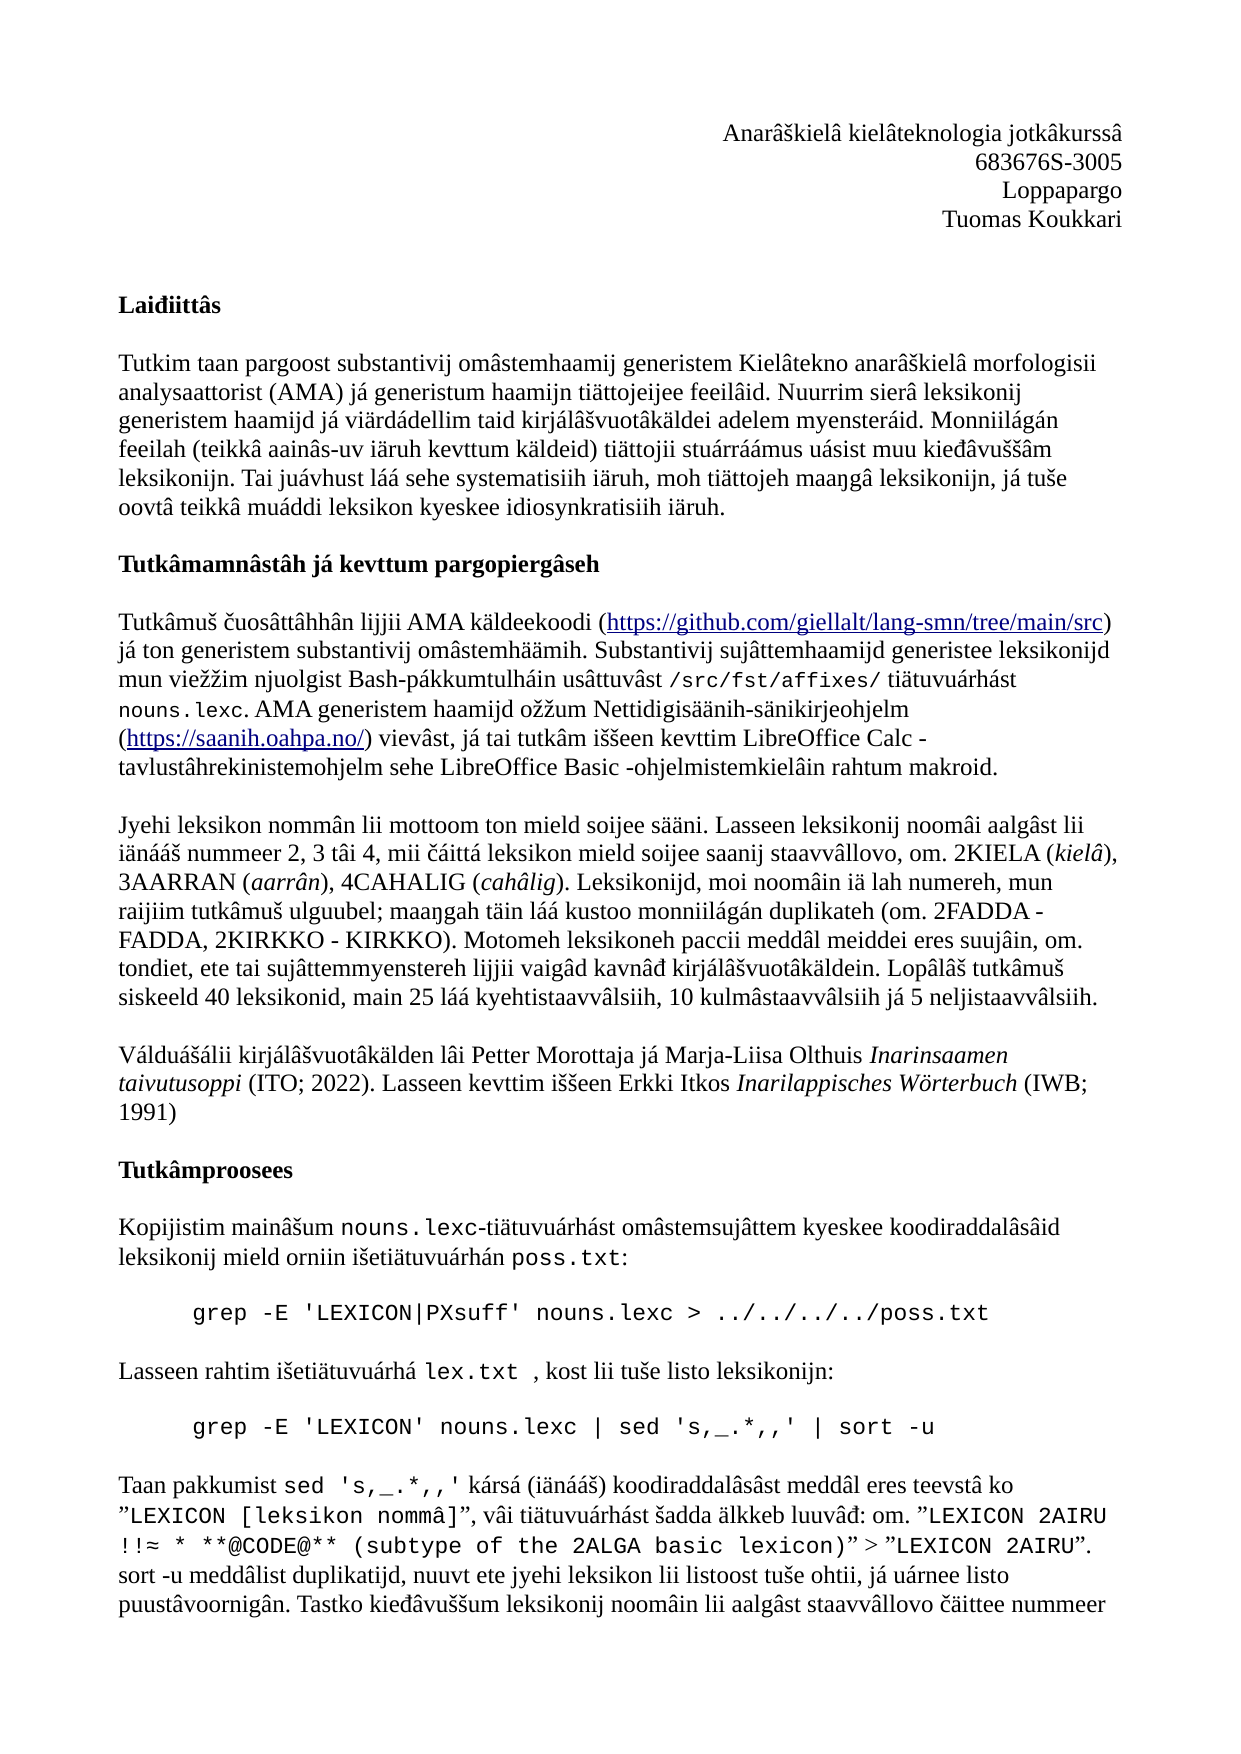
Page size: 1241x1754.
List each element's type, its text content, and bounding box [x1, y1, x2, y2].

text Laiđiittâs [118, 291, 1122, 319]
text Anarâškielâ kielâteknologia jotkâkurssâ [118, 118, 1122, 147]
text Tutkâmamnâstâh já kevttum pargopiergâseh [118, 549, 1122, 578]
text Tutkim taan pargoost substantivij omâstemhaamij generistem Kielâtekno anarâškielâ morfologisii analysaattorist (AMA) já generistum haamijn tiättojeijee feeilâid. Nuurrim sierâ leksikonij generistem haamijd já viärdádellim taid kirjálâšvuotâkäldei adelem myensteráid. Monniilágán feeilah (teikkâ aainâs-uv iäruh kevttum käldeid) tiättojii stuárráámus uásist muu kieđâvuššâm leksikonijn. Tai juávhust láá sehe systematisiih iäruh, moh tiättojeh maaŋgâ leksikonijn, já tuše oovtâ teikkâ muáddi leksikon kyeskee idiosynkratisiih iäruh. [118, 348, 1122, 521]
text Válduášálii kirjálâšvuotâkälden lâi Petter Morottaja já Marja-Liisa Olthuis Inarinsaamen taivutusoppi (ITO; 2022). Lasseen kevttim iššeen Erkki Itkos Inarilappisches Wörterbuch (IWB; 1991) [118, 1040, 1122, 1126]
text Tuomas Koukkari [118, 204, 1122, 233]
text grep -E 'LEXICON' nouns.lexc | sed 's,_.*,,' | sort -u [118, 1415, 1122, 1441]
text Tutkâmuš čuosâttâhhân lijjii AMA käldeekoodi (https://github.com/giellalt/lang-smn/tree/main/src) já ton generistem substantivij omâstemhäämih. Substantivij sujâttemhaamijd generistee leksikonijd mun viežžim njuolgist Bash-pákkumtulháin usâttuvâst /src/fst/affixes/ tiätuvuárhást nouns.lexc. AMA generistem haamijd ožžum Nettidigisäänih-sänikirjeohjelm (https://saanih.oahpa.no/) vievâst, já tai tutkâm iššeen kevttim LibreOffice Calc -tavlustâhrekinistemohjelm sehe LibreOffice Basic -ohjelmistemkielâin rahtum makroid. [118, 607, 1122, 781]
text Taan pakkumist sed 's,_.*,,' kársá (iänááš) koodiraddalâsâst meddâl eres teevstâ ko ”LEXICON [leksikon nommâ]”, vâi tiätuvuárhást šadda älkkeb luuvâđ: om. ”LEXICON 2AIRU !!≈ * **@CODE@** (subtype of the 2ALGA basic lexicon)” > ”LEXICON 2AIRU”. sort -u meddâlist duplikatijd, nuuvt ete jyehi leksikon lii listoost tuše ohtii, já uárnee listo puustâvoornigân. Tastko kieđâvuššum leksikonij noomâin lii aalgâst staavvâllovo čäittee nummeer [118, 1470, 1122, 1618]
text Lasseen rahtim išetiätuvuárhá lex.txt , kost lii tuše listo leksikonijn: [118, 1356, 1122, 1386]
text grep -E 'LEXICON|PXsuff' nouns.lexc > ../../../../poss.txt [118, 1301, 1122, 1327]
text Kopijistim mainâšum nouns.lexc-tiätuvuárhást omâstemsujâttem kyeskee koodiraddalâsâid leksikonij mield orniin išetiätuvuárhán poss.txt: [118, 1212, 1122, 1273]
text Tutkâmproosees [118, 1155, 1122, 1183]
text Jyehi leksikon nommân lii mottoom ton mield soijee sääni. Lasseen leksikonij noomâi aalgâst lii iänááš nummeer 2, 3 tâi 4, mii čáittá leksikon mield soijee saanij staavvâllovo, om. 2KIELA (kielâ), 3AARRAN (aarrân), 4CAHALIG (cahâlig). Leksikonijd, moi noomâin iä lah numereh, mun raijiim tutkâmuš ulguubel; maaŋgah täin láá kustoo monniilágán duplikateh (om. 2FADDA - FADDA, 2KIRKKO - KIRKKO). Motomeh leksikoneh paccii meddâl meiddei eres suujâin, om. tondiet, ete tai sujâttemmyenstereh lijjii vaigâd kavnâđ kirjálâšvuotâkäldein. Lopâlâš tutkâmuš siskeeld 40 leksikonid, main 25 láá kyehtistaavvâlsiih, 10 kulmâstaavvâlsiih já 5 neljistaavvâlsiih. [118, 810, 1122, 1011]
text 683676S-3005 [118, 147, 1122, 176]
text Loppapargo [118, 176, 1122, 204]
